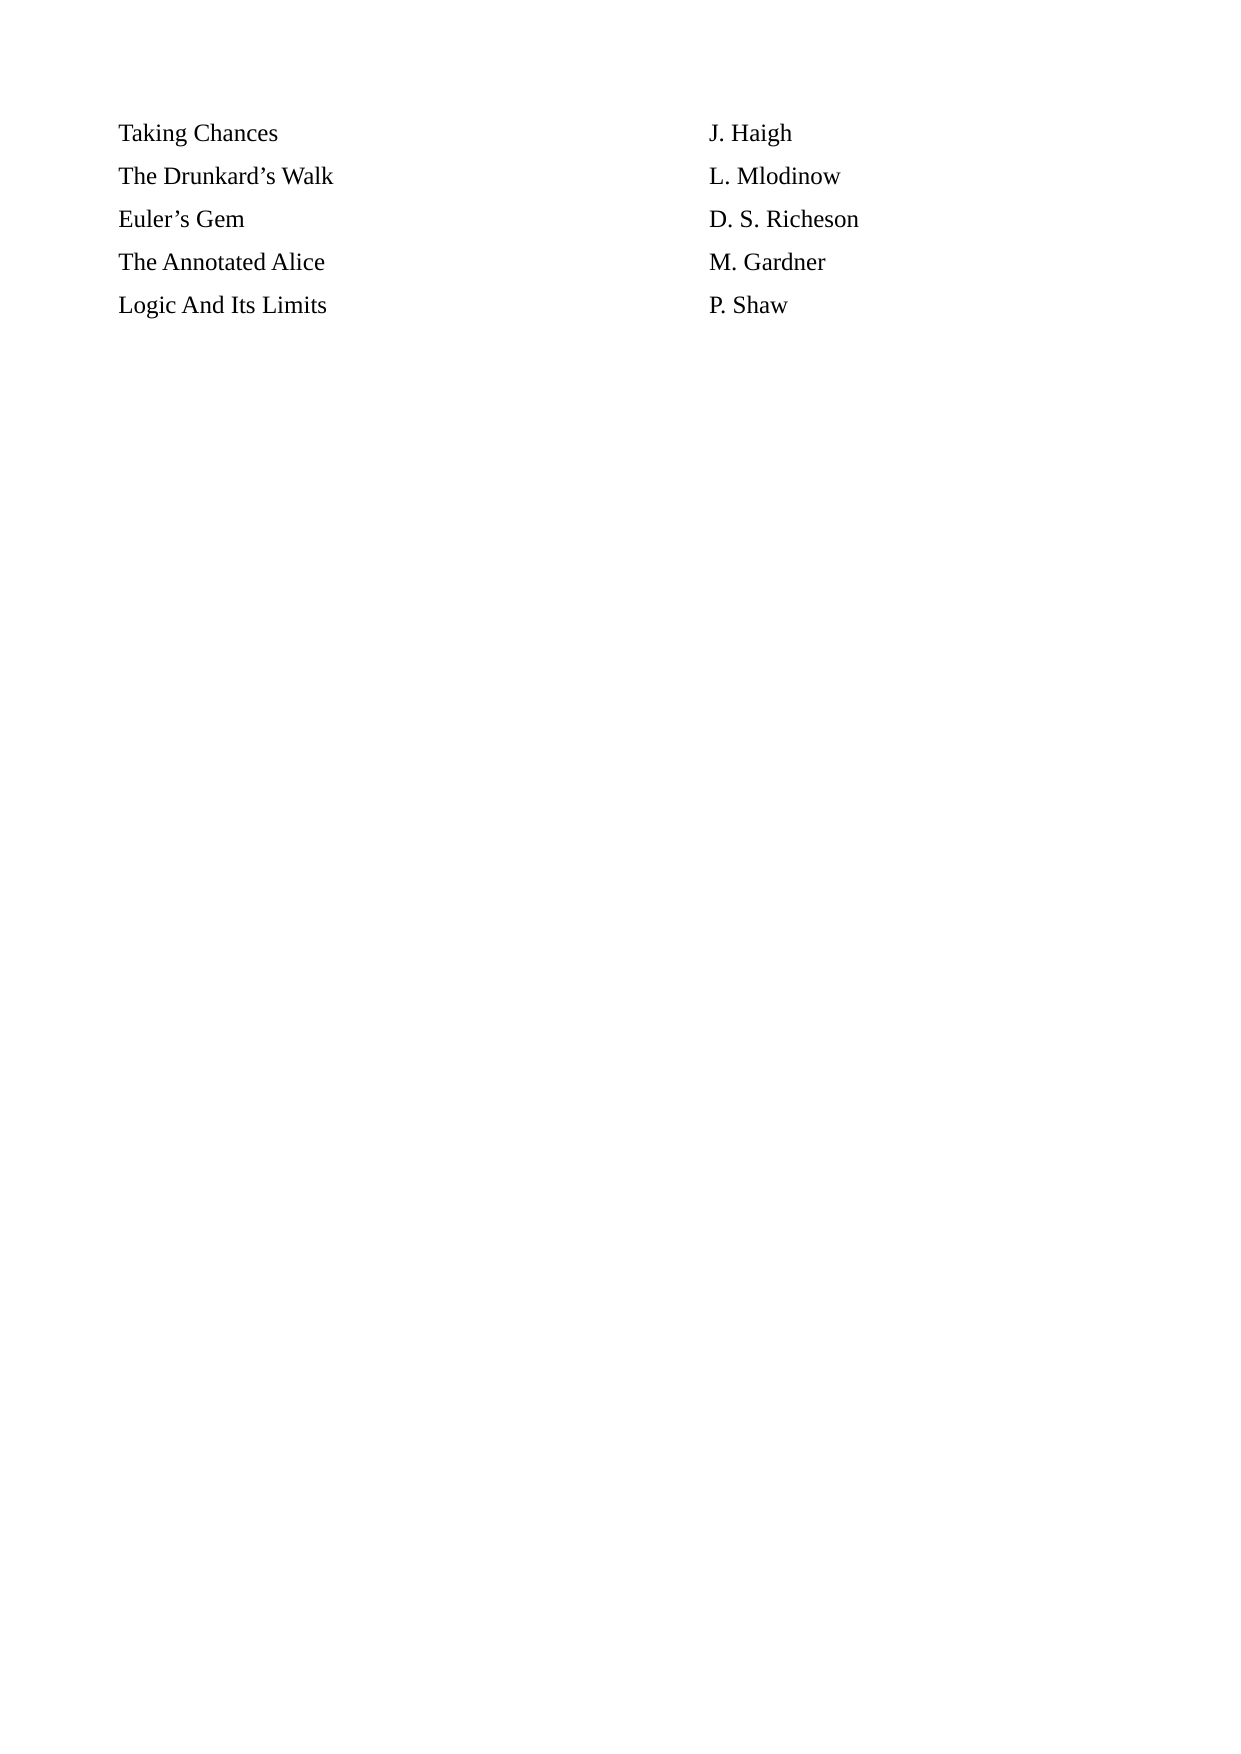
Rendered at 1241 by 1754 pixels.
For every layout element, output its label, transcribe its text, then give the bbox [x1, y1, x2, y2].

text The Drunkard’s Walk L. Mlodinow [118, 161, 1122, 190]
text The Annotated Alice M. Gardner [118, 247, 1122, 276]
text Euler’s Gem D. S. Richeson [118, 204, 1122, 233]
text Logic And Its Limits P. Shaw [118, 291, 1122, 319]
text Taking Chances J. Haigh [118, 118, 1122, 147]
